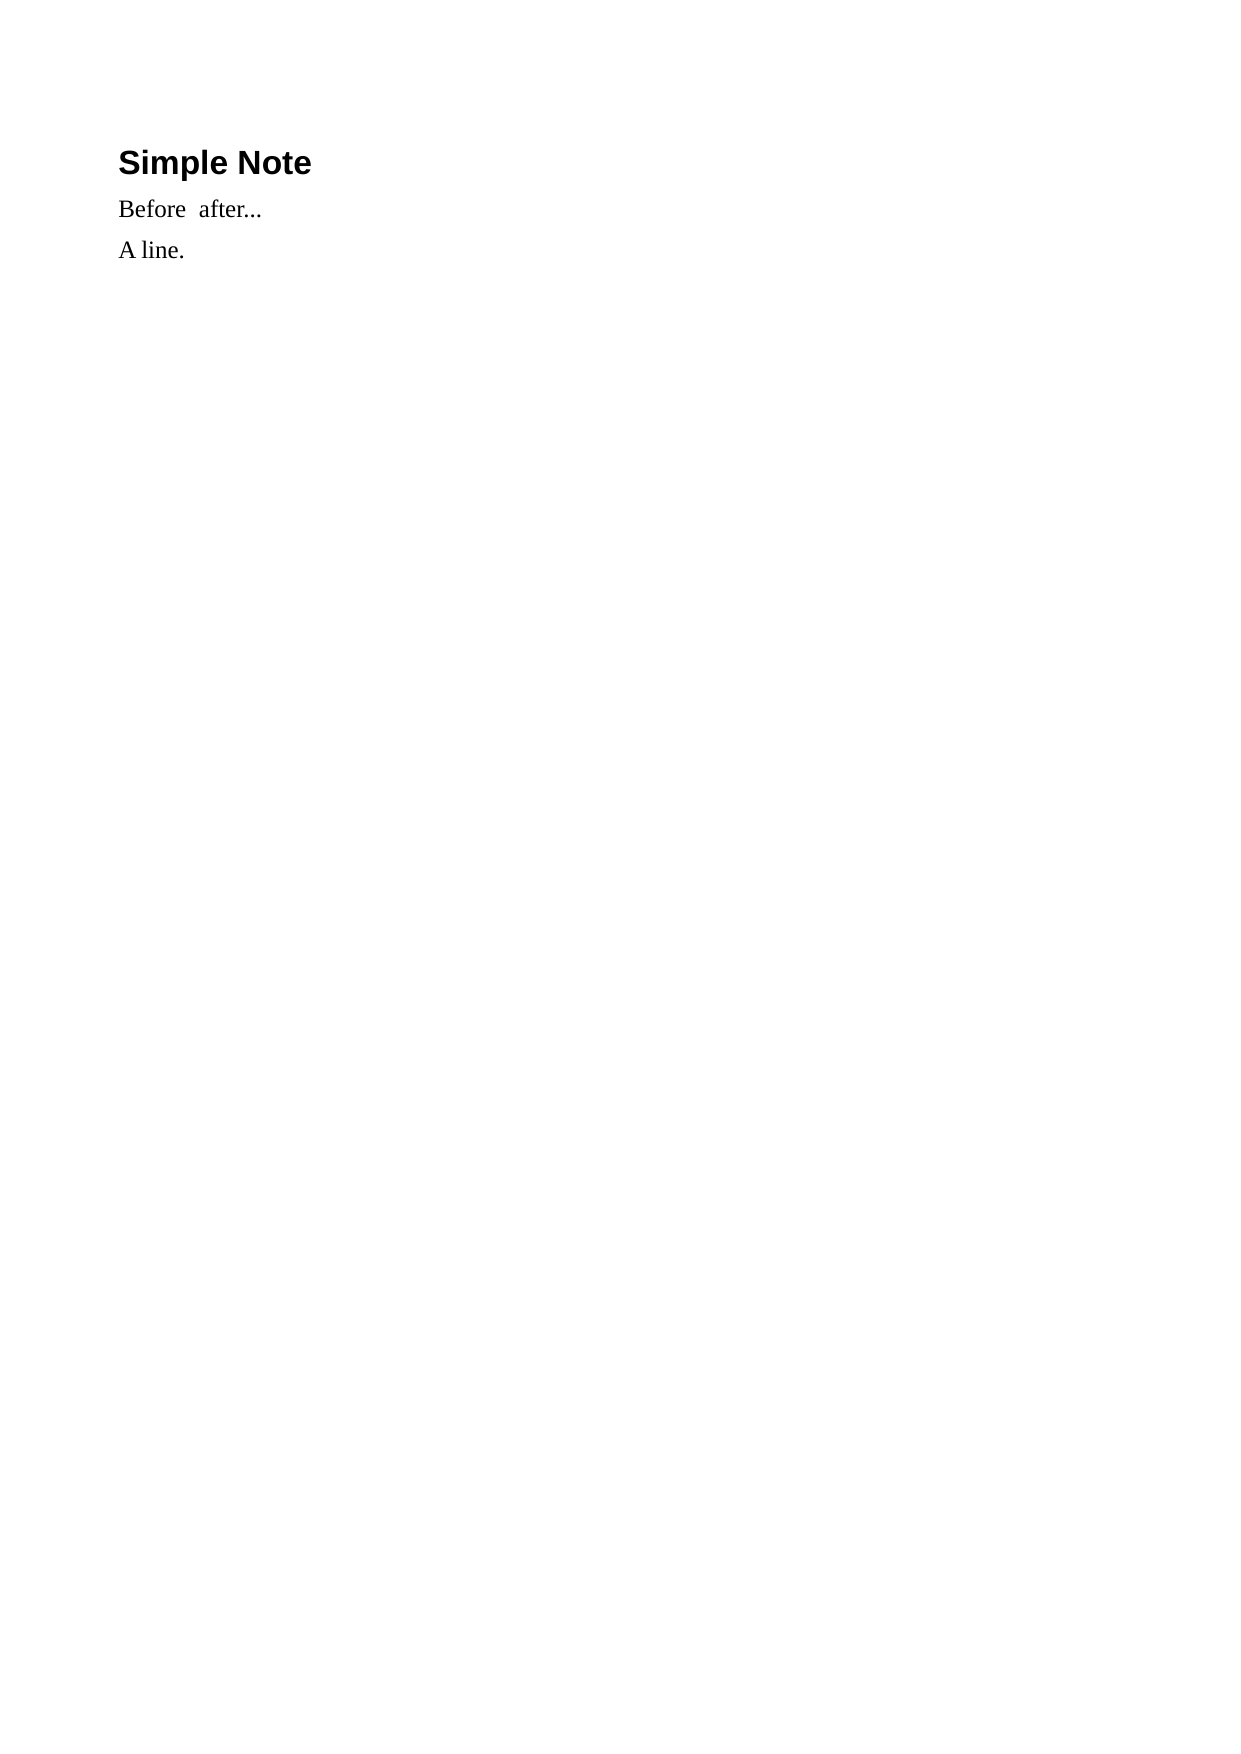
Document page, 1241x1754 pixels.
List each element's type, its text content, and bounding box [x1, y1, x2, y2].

subtitle Simple Note [118, 143, 1122, 182]
text A line. [118, 236, 1122, 264]
text Before after... [118, 194, 1122, 223]
